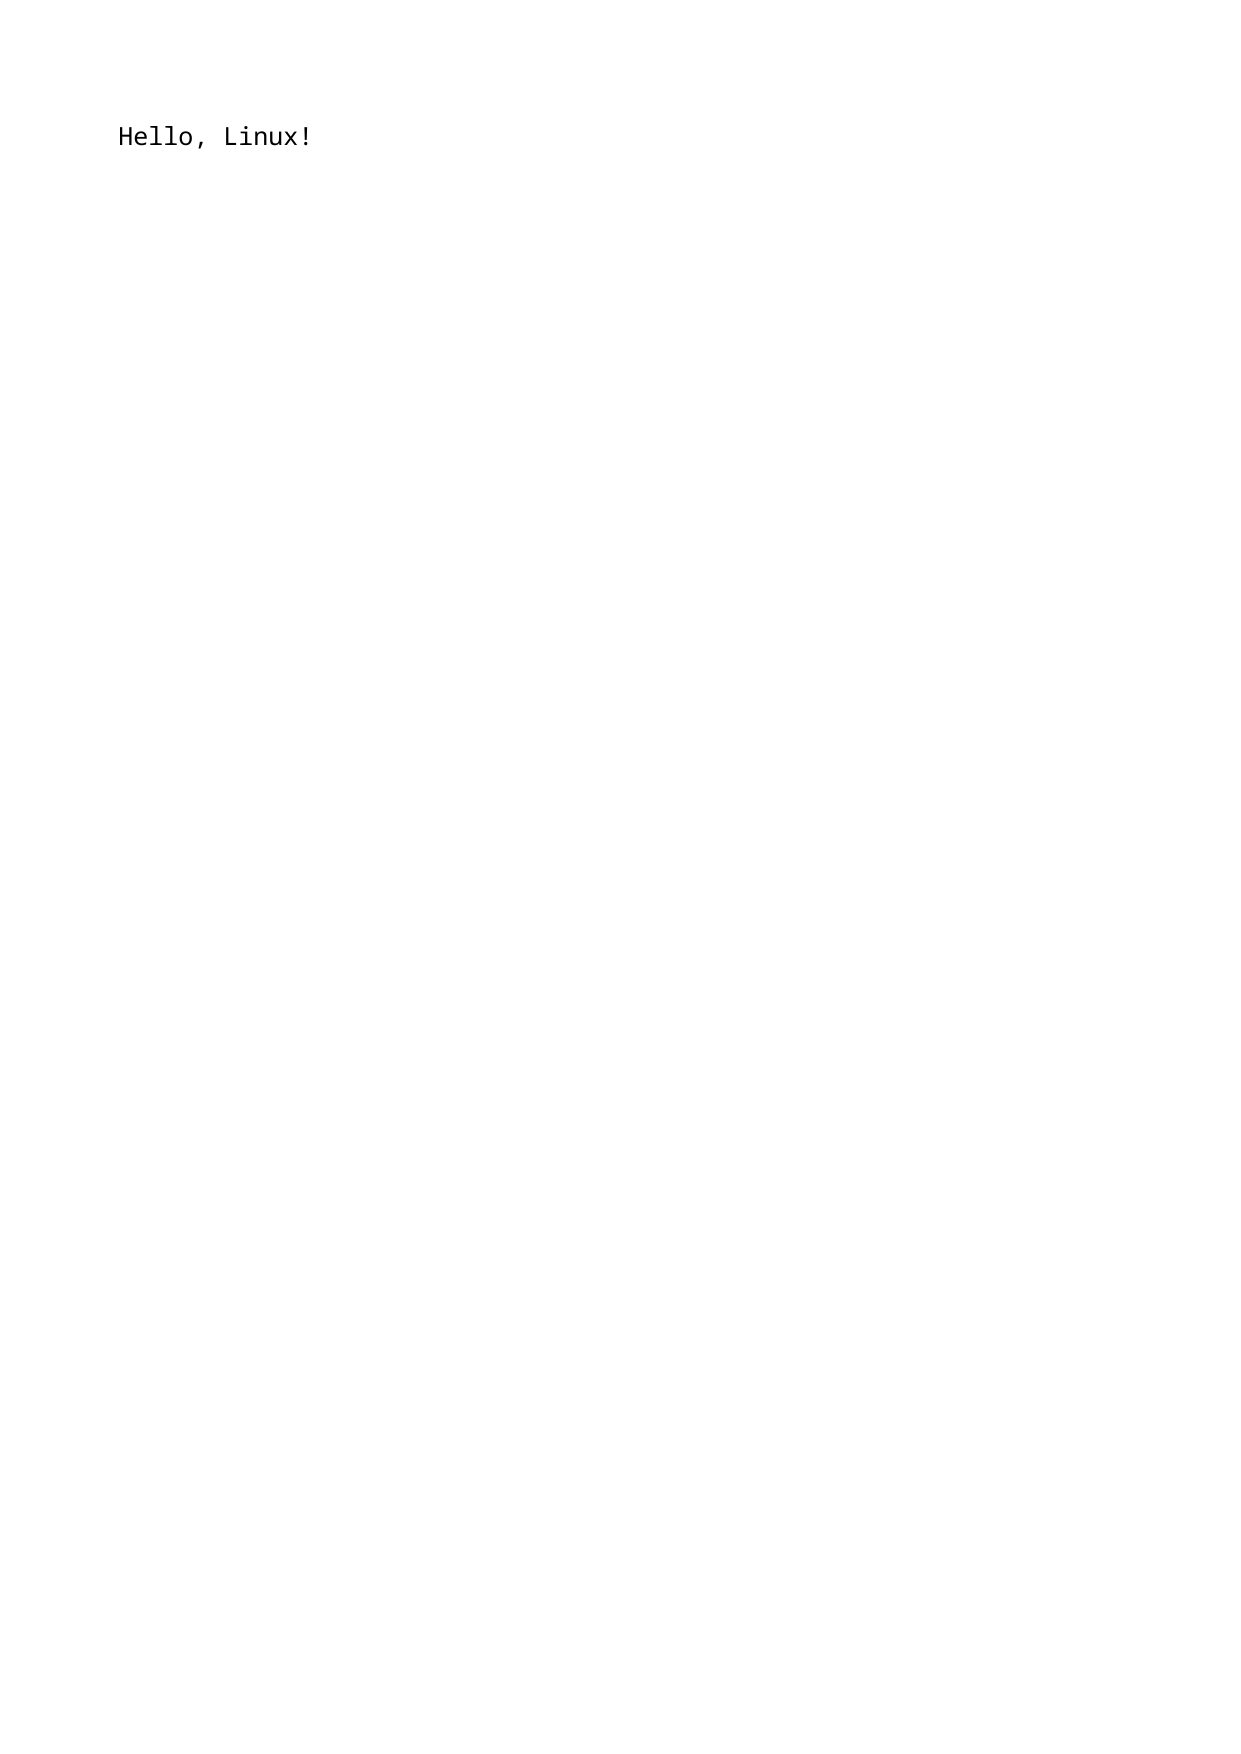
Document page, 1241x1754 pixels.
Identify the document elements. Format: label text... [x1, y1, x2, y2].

text Hello, Linux! [118, 118, 1122, 152]
